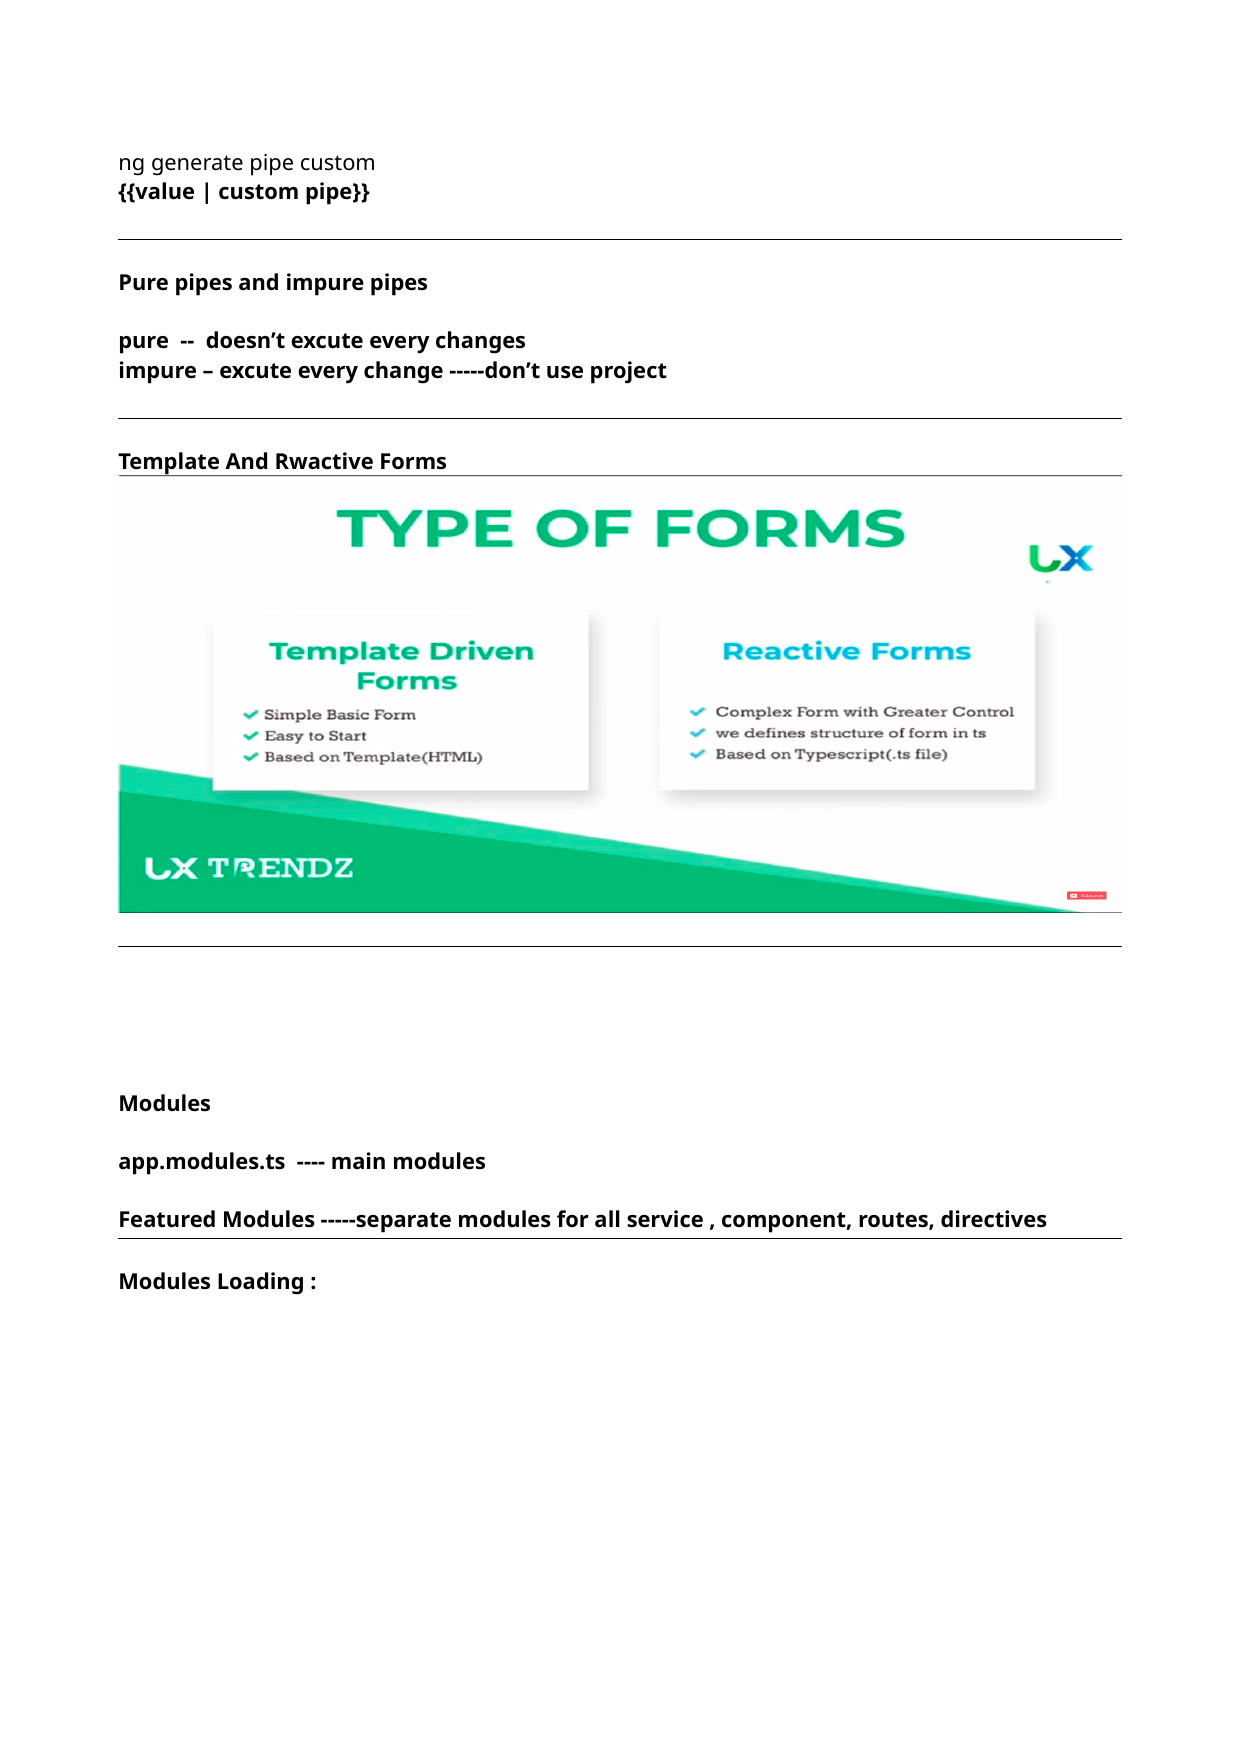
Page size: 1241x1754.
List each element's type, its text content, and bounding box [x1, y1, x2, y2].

text Pure pipes and impure pipes [118, 267, 1122, 297]
text impure – excute every change -----don’t use project [118, 355, 1122, 385]
text Modules Loading : [118, 1266, 1122, 1296]
text pure -- doesn’t excute every changes [118, 325, 1122, 355]
text {{value | custom pipe}} [118, 176, 1122, 206]
text ng generate pipe custom [118, 146, 1122, 176]
picture [118, 475, 1123, 913]
text Featured Modules -----separate modules for all service , component, routes, directives [118, 1204, 1122, 1238]
text Modules [118, 1087, 1122, 1117]
text app.modules.ts ---- main modules [118, 1146, 1122, 1175]
text Template And Rwactive Forms [118, 446, 1122, 475]
